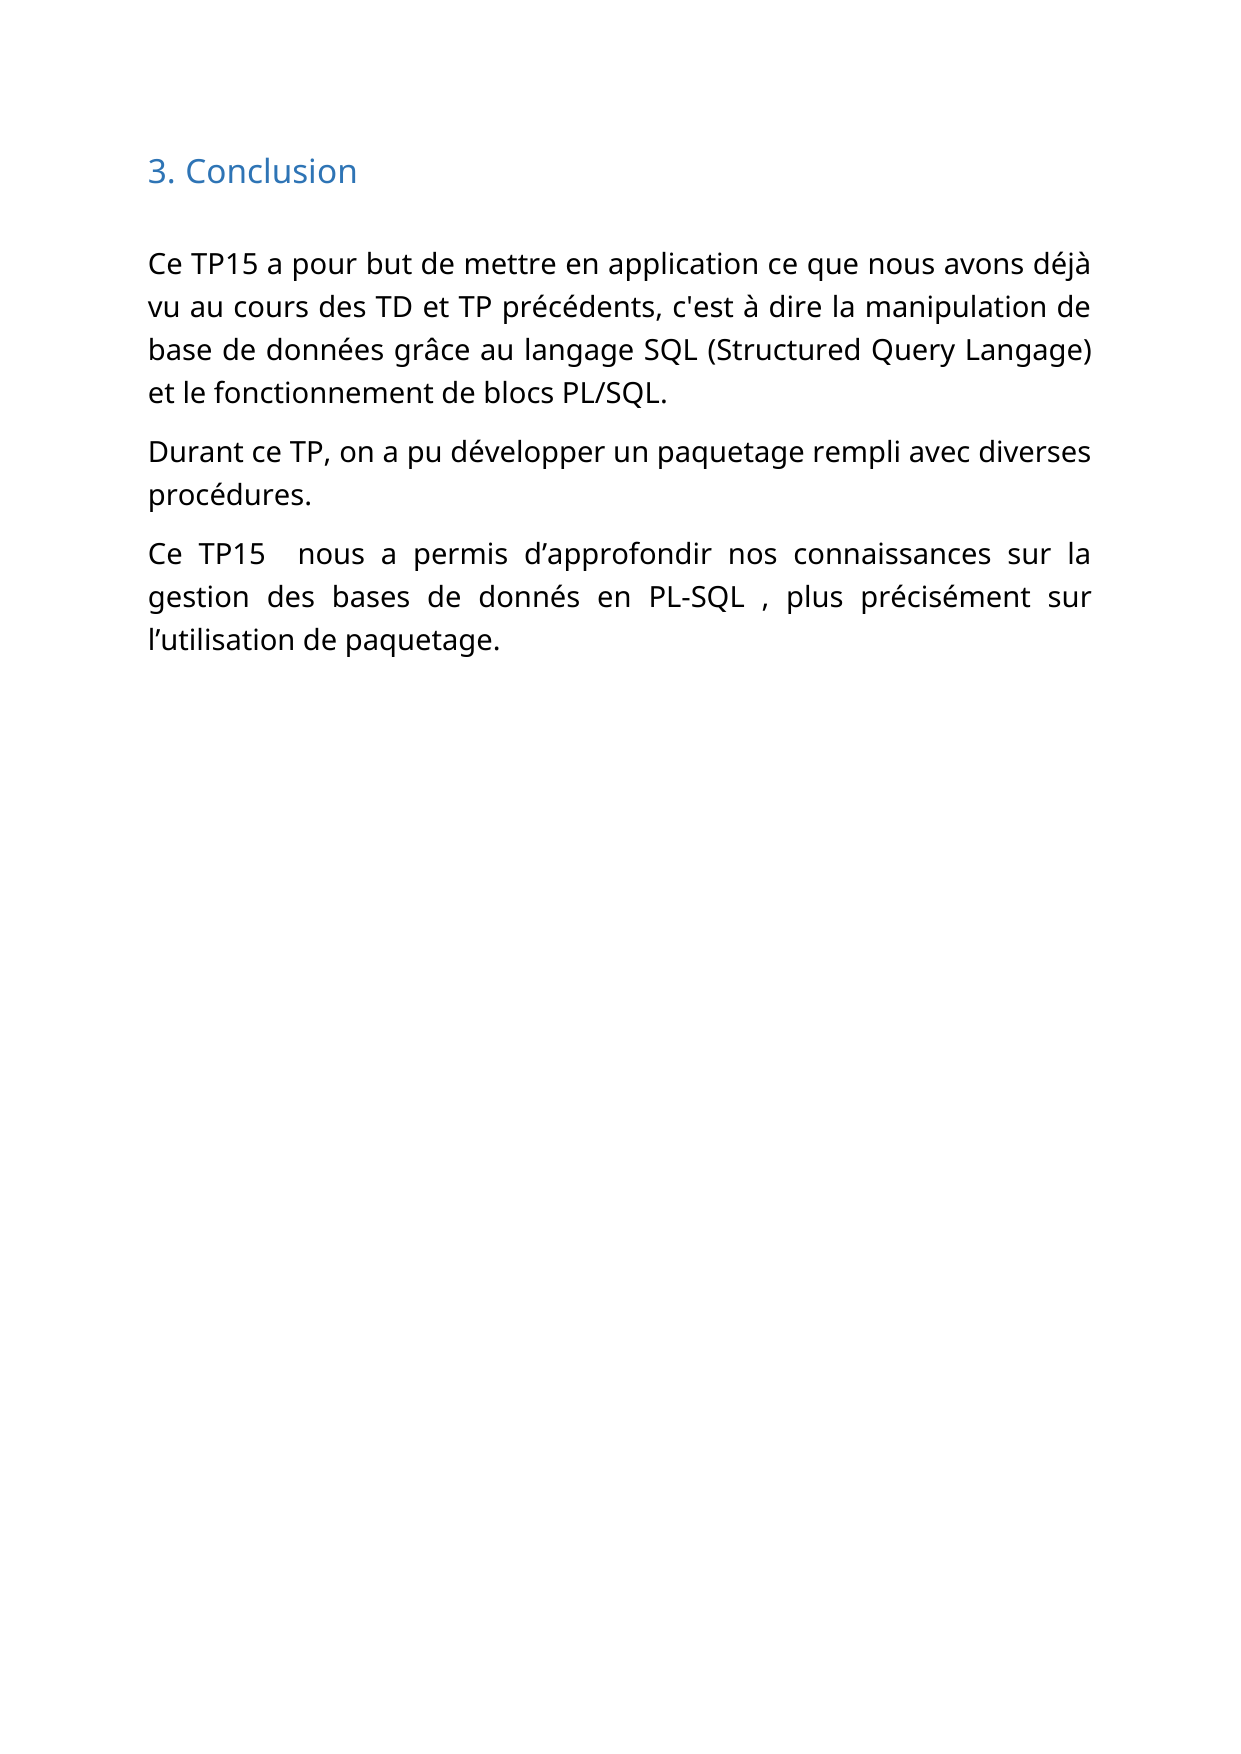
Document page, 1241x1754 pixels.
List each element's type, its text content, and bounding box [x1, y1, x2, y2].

text Ce TP15 a pour but de mettre en application ce que nous avons déjà vu au cours des TD et TP précédents, c'est à dire la manipulation de base de données grâce au langage SQL (Structured Query Langage) et le fonctionnement de blocs PL/SQL. [148, 243, 1093, 412]
subtitle Conclusion [148, 148, 1093, 193]
text Durant ce TP, on a pu développer un paquetage rempli avec diverses procédures. [148, 431, 1093, 514]
text Ce TP15 nous a permis d’approfondir nos connaissances sur la gestion des bases de donnés en PL-SQL , plus précisément sur l’utilisation de paquetage. [148, 534, 1093, 659]
